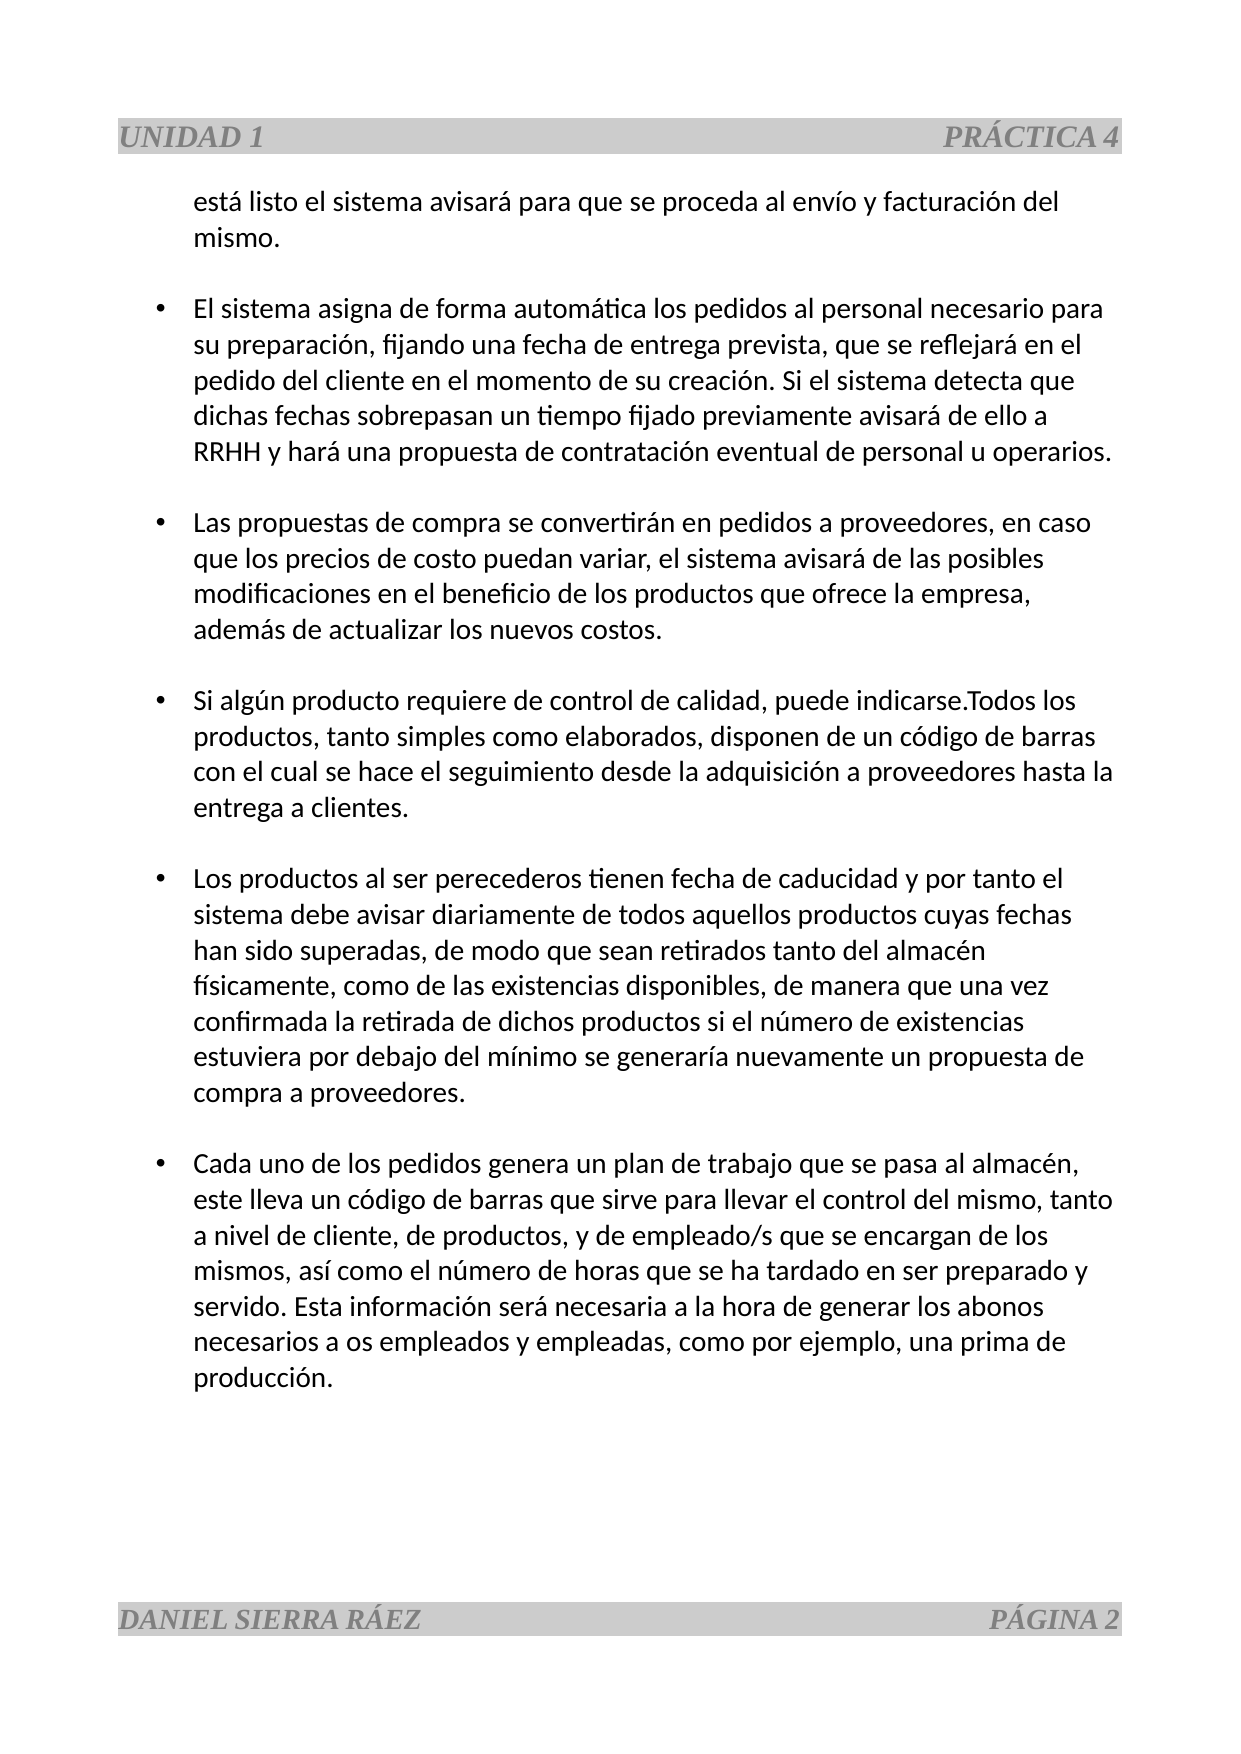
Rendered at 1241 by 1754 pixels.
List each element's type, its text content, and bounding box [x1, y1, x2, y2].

list Si algún producto requiere de control de calidad, puede indicarse.Todos los productos, tanto simples como elaborados, disponen de un código de barras con el cual se hace el seguimiento desde la adquisición a proveedores hasta la entrega a clientes. [156, 682, 1122, 825]
list Los productos al ser perecederos tienen fecha de caducidad y por tanto el sistema debe avisar diariamente de todos aquellos productos cuyas fechas han sido superadas, de modo que sean retirados tanto del almacén físicamente, como de las existencias disponibles, de manera que una vez confirmada la retirada de dichos productos si el número de existencias estuviera por debajo del mínimo se generaría nuevamente un propuesta de compra a proveedores. [156, 860, 1122, 1110]
list está listo el sistema avisará para que se proceda al envío y facturación del mismo. [156, 183, 1122, 255]
list El sistema asigna de forma automática los pedidos al personal necesario para su preparación, fijando una fecha de entrega prevista, que se reflejará en el pedido del cliente en el momento de su creación. Si el sistema detecta que dichas fechas sobrepasan un tiempo fijado previamente avisará de ello a RRHH y hará una propuesta de contratación eventual de personal u operarios. [156, 290, 1122, 468]
list Las propuestas de compra se convertirán en pedidos a proveedores, en caso que los precios de costo puedan variar, el sistema avisará de las posibles modificaciones en el beneficio de los productos que ofrece la empresa, además de actualizar los nuevos costos. [156, 504, 1122, 647]
list Cada uno de los pedidos genera un plan de trabajo que se pasa al almacén, este lleva un código de barras que sirve para llevar el control del mismo, tanto a nivel de cliente, de productos, y de empleado/s que se encargan de los mismos, así como el número de horas que se ha tardado en ser preparado y servido. Esta información será necesaria a la hora de generar los abonos necesarios a os empleados y empleadas, como por ejemplo, una prima de producción. [156, 1145, 1122, 1395]
